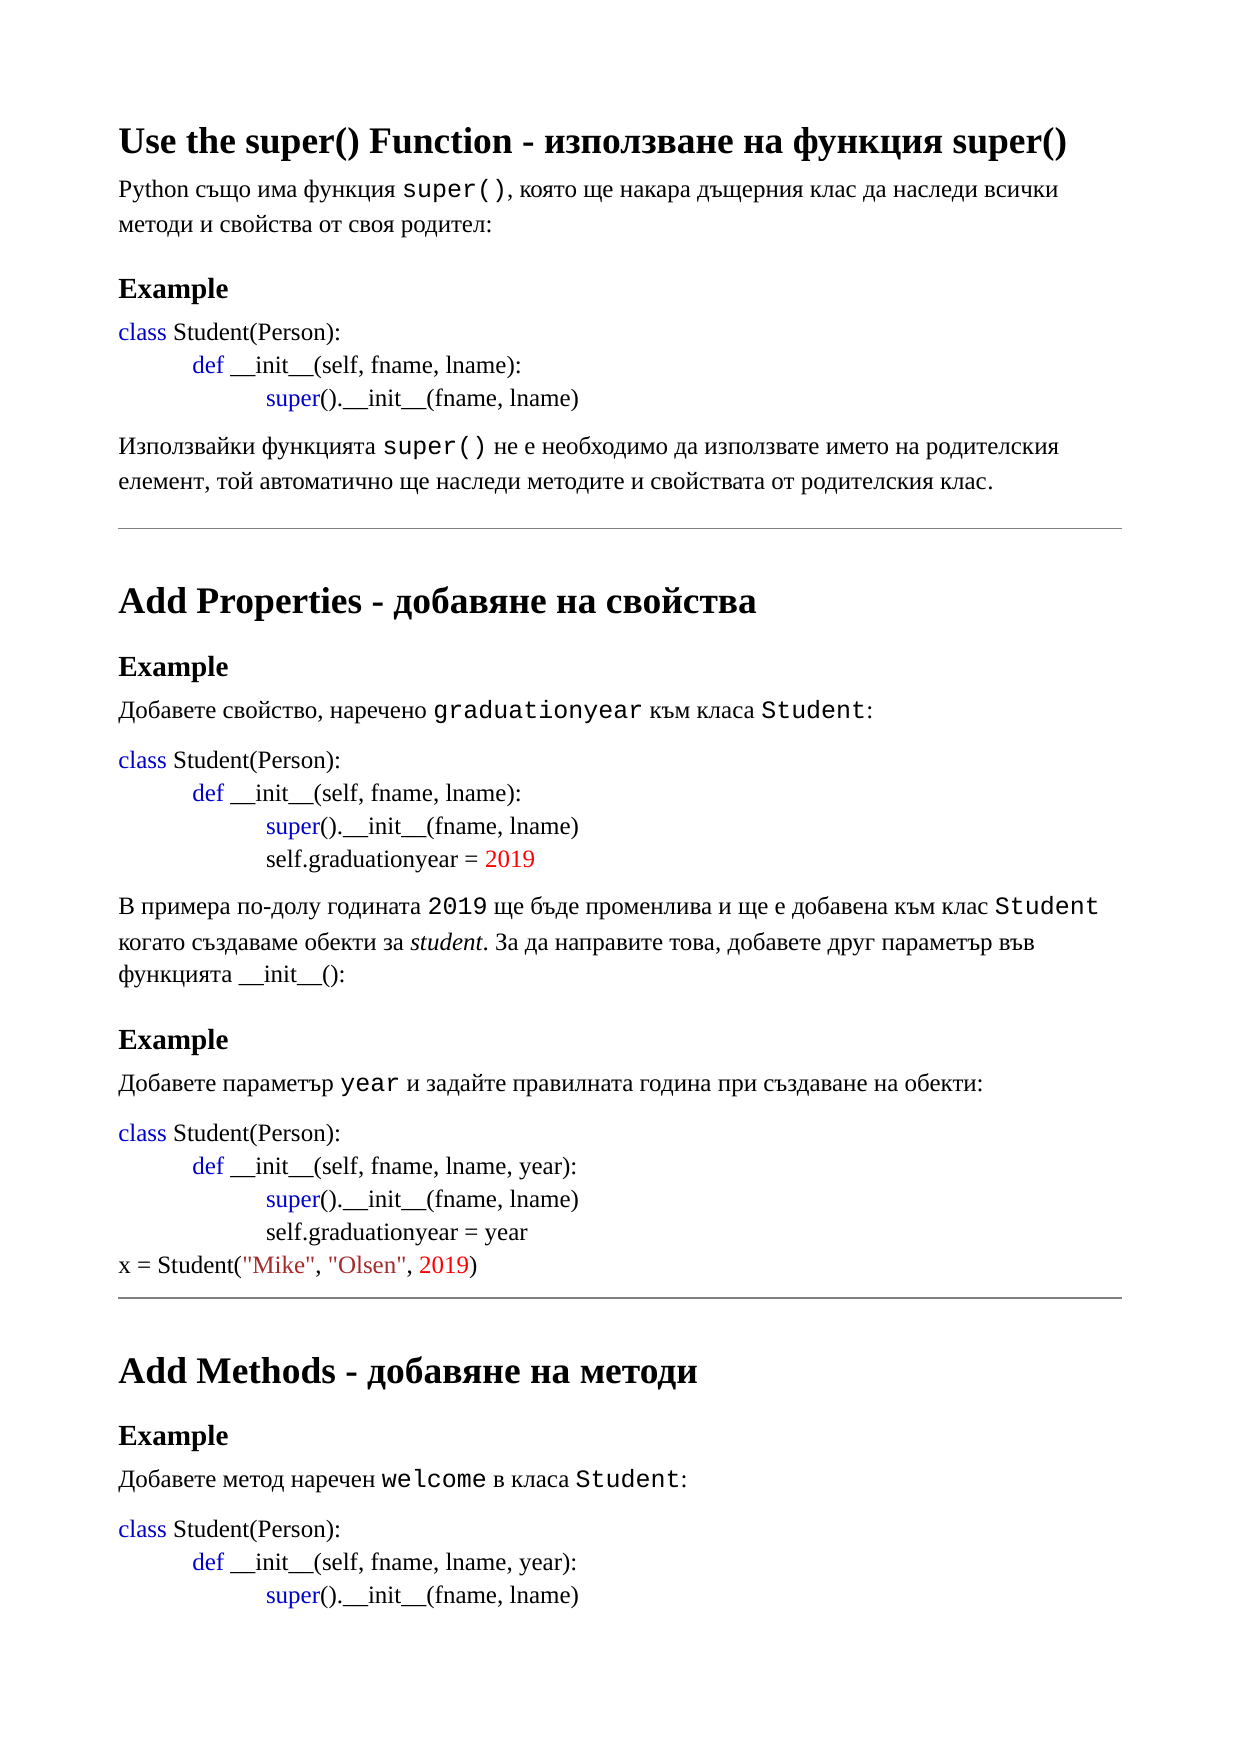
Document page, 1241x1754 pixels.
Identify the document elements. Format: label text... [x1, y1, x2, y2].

subtitle Example [118, 649, 1122, 682]
text В примера по-долу годината 2019 ще бъде променлива и ще е добавена към клас Student когато създаваме обекти за student. За да направите това, добавете друг параметър във функцията __init__(): [118, 891, 1122, 988]
text Python също има функция super(), която ще накара дъщерния клас да наследи всички методи и свойства от своя родител: [118, 174, 1122, 238]
subtitle Use the super() Function - използване на функция super() [118, 118, 1122, 161]
subtitle Example [118, 1418, 1122, 1452]
text class Student(Person): def __init__(self, fname, lname): super().__init__(fname, lname) self.graduationyear = 2019 [118, 745, 1122, 873]
subtitle Example [118, 271, 1122, 304]
text class Student(Person): def __init__(self, fname, lname, year): super().__init__(fname, lname) [118, 1514, 1122, 1609]
subtitle Add Methods - добавяне на методи [118, 1348, 1122, 1391]
text Добавете свойство, наречено graduationyear към класа Student: [118, 695, 1122, 726]
text Добавете параметър year и задайте правилната година при създаване на обекти: [118, 1068, 1122, 1099]
text Добавете метод наречен welcome в класа Student: [118, 1464, 1122, 1495]
text class Student(Person): def __init__(self, fname, lname, year): super().__init__(fname, lname) self.graduationyear = year x = Student("Mike", "Olsen", 2019) [118, 1118, 1122, 1279]
subtitle Add Properties - добавяне на свойства [118, 578, 1122, 622]
text class Student(Person): def __init__(self, fname, lname): super().__init__(fname, lname) [118, 317, 1122, 412]
subtitle Example [118, 1022, 1122, 1055]
text Използвайки функцията super() не е необходимо да използвате името на родителския елемент, той автоматично ще наследи методите и свойствата от родителския клас. [118, 431, 1122, 494]
